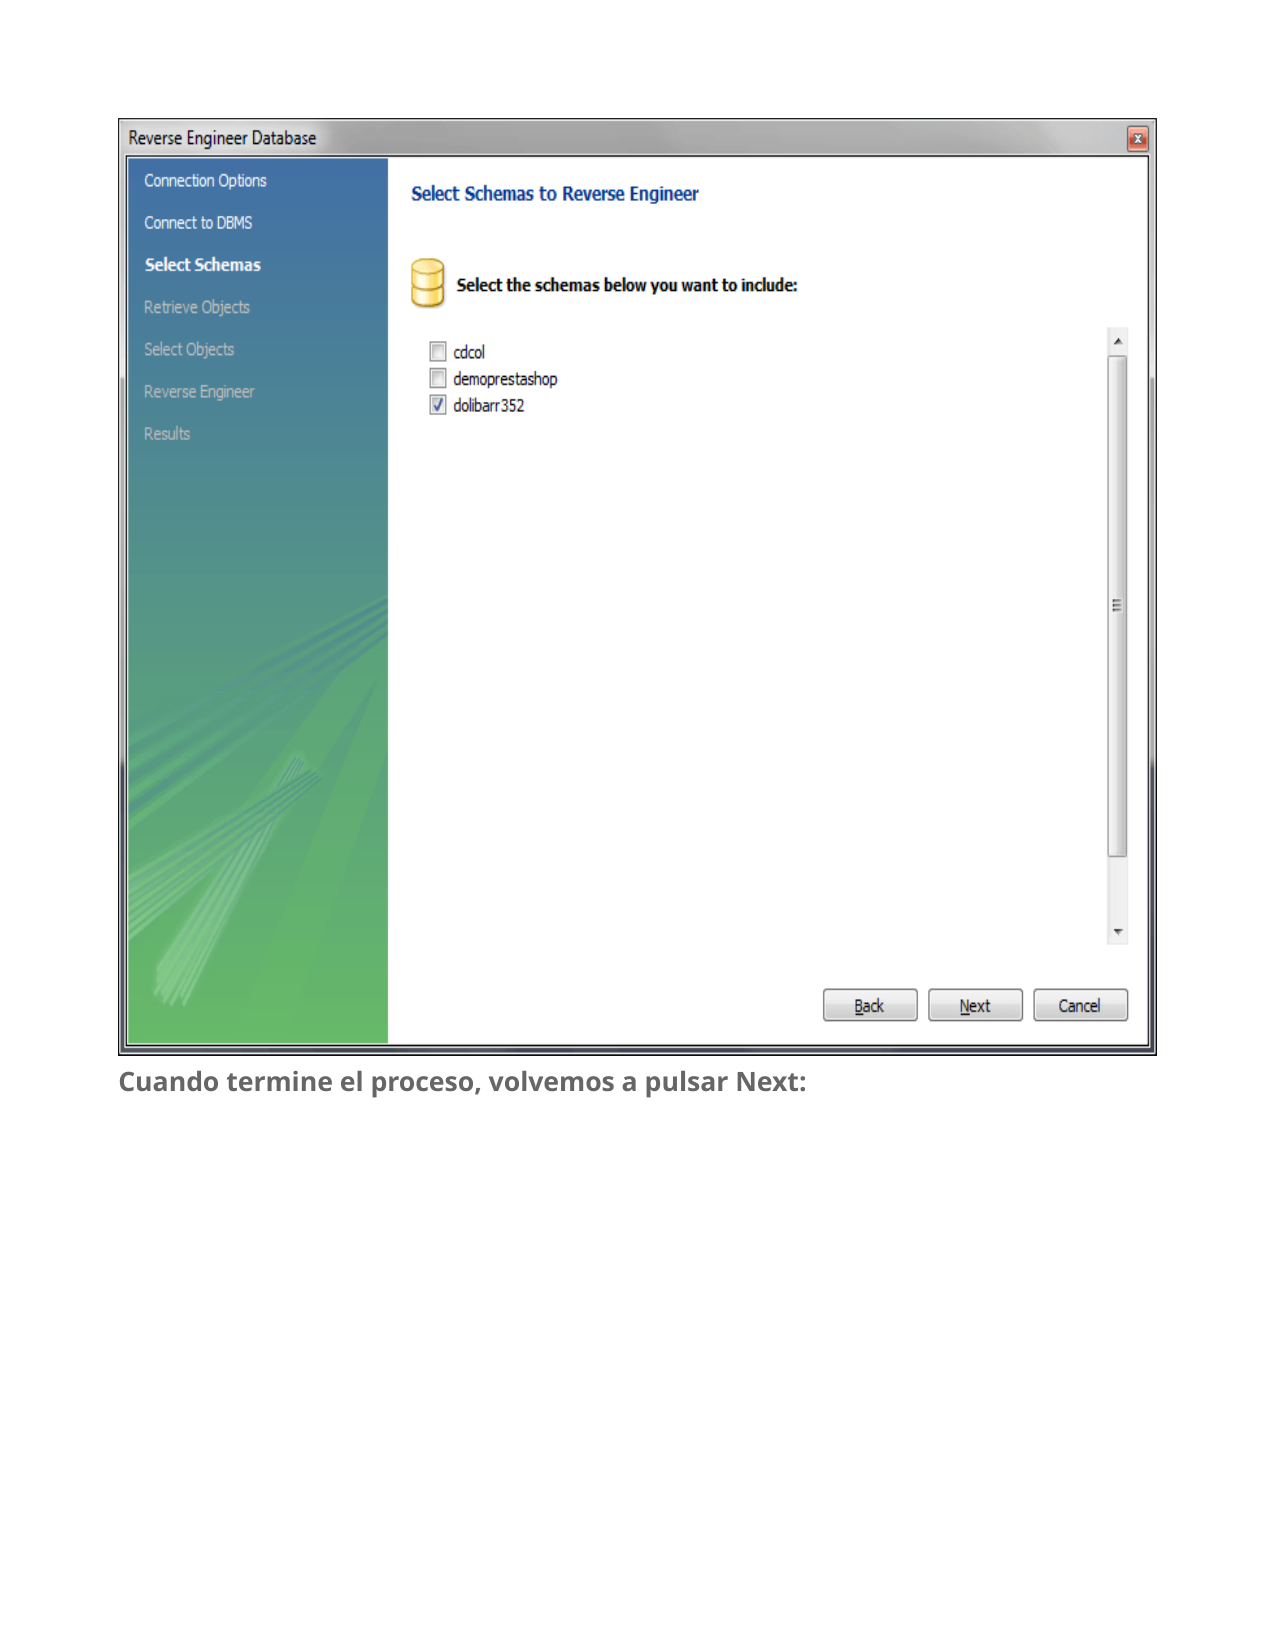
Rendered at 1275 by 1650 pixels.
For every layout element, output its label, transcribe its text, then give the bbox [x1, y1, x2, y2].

picture [118, 118, 1157, 1056]
text Cuando termine el proceso, volvemos a pulsar Next: [118, 1056, 1157, 1099]
